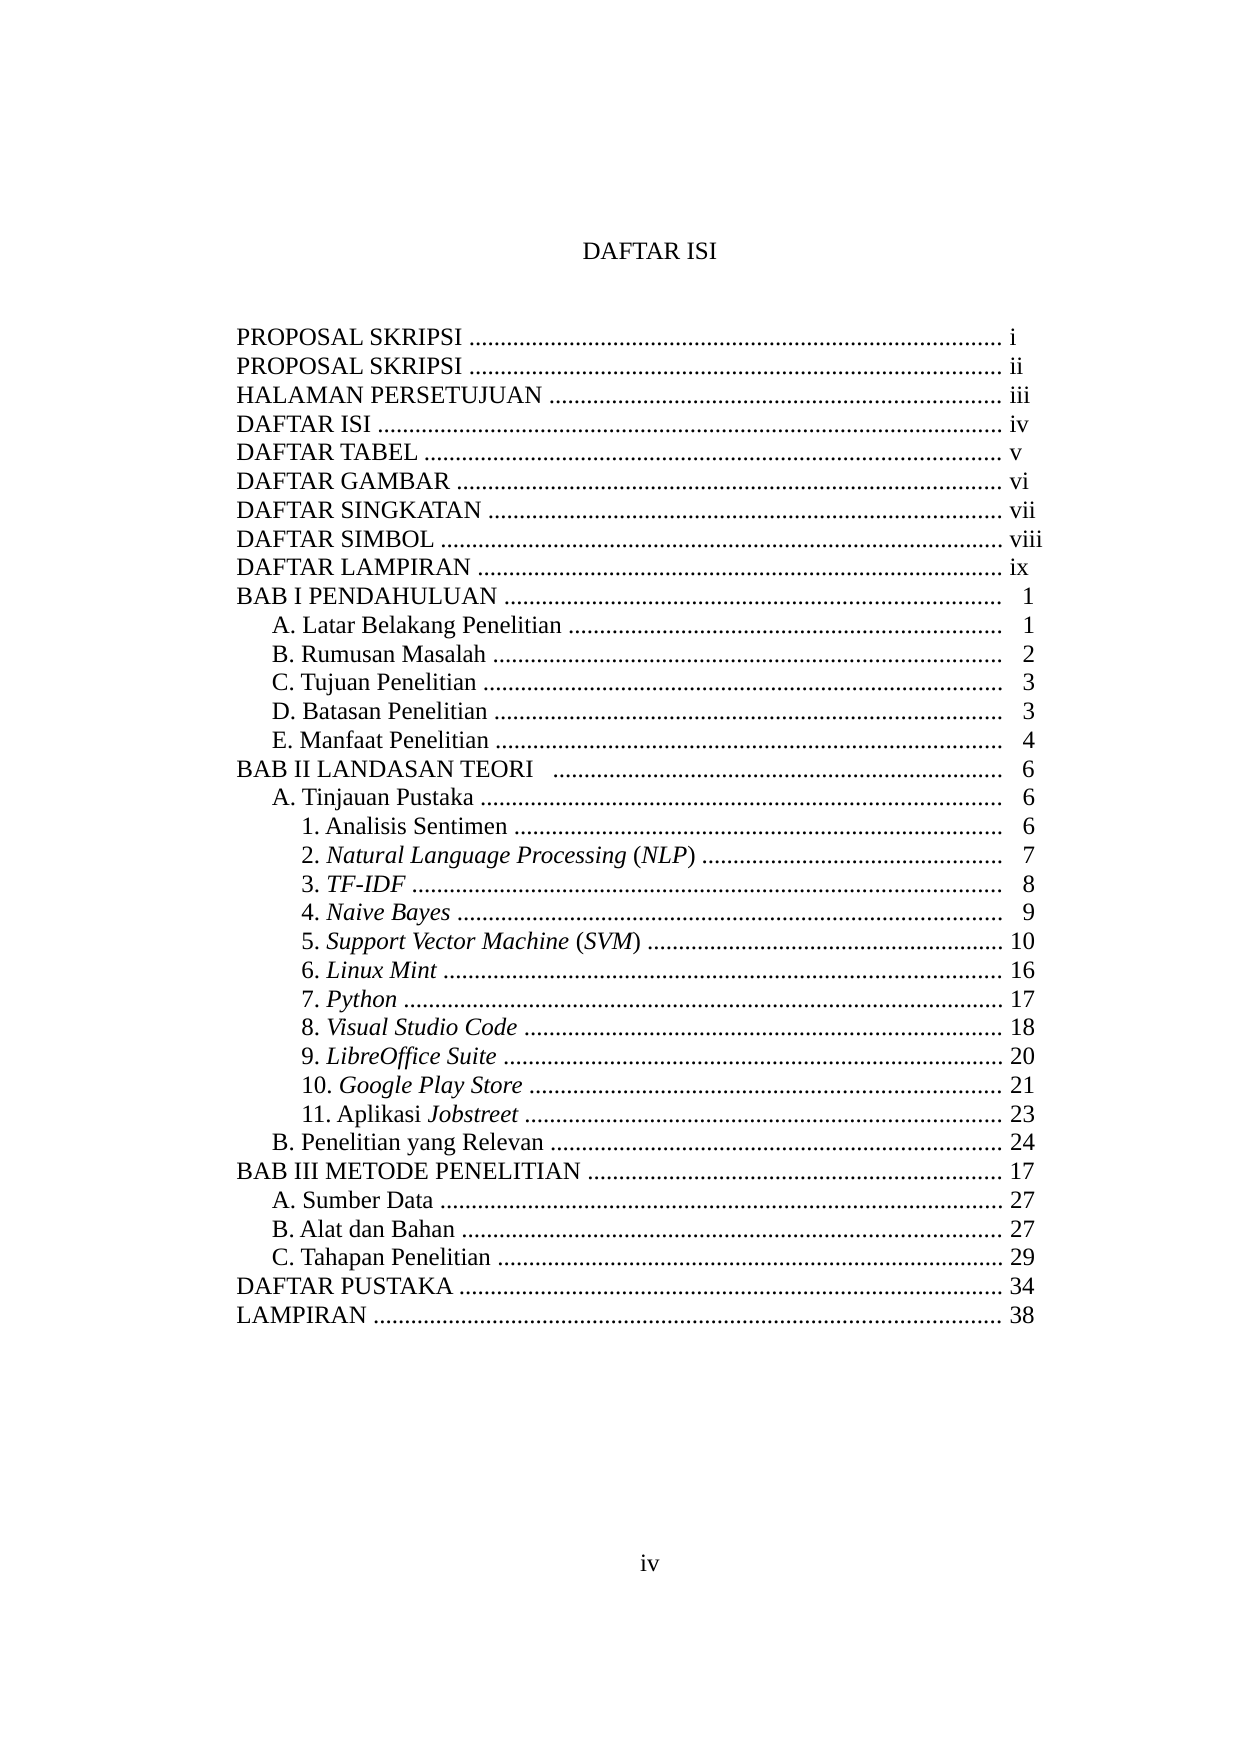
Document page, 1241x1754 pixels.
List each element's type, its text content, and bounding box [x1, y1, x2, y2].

text A. Latar Belakang Penelitian 1 [272, 610, 1063, 639]
text BAB I PENDAHULUAN 1 [236, 581, 1063, 610]
text DAFTAR GAMBAR vi [236, 466, 1063, 495]
text BAB II LANDASAN TEORI 6 [236, 754, 1063, 782]
text LAMPIRAN 38 [236, 1300, 1063, 1329]
text E. Manfaat Penelitian 4 [272, 725, 1063, 754]
text 3. TF-IDF 8 [301, 869, 1063, 897]
text DAFTAR PUSTAKA 34 [236, 1271, 1063, 1300]
text DAFTAR TABEL v [236, 437, 1063, 466]
text D. Batasan Penelitian 3 [272, 696, 1063, 725]
text 1. Analisis Sentimen 6 [301, 811, 1063, 840]
text 6. Linux Mint 16 [301, 955, 1063, 984]
text 8. Visual Studio Code 18 [301, 1012, 1063, 1041]
text PROPOSAL SKRIPSI ii [236, 351, 1063, 380]
text DAFTAR LAMPIRAN ix [236, 552, 1063, 581]
text 10. Google Play Store 21 [301, 1070, 1063, 1099]
text B. Rumusan Masalah 2 [272, 639, 1063, 667]
text 9. LibreOffice Suite 20 [301, 1041, 1063, 1070]
text DAFTAR ISI [236, 236, 1063, 265]
text C. Tahapan Penelitian 29 [272, 1242, 1063, 1271]
text DAFTAR SINGKATAN vii [236, 495, 1063, 524]
text PROPOSAL SKRIPSI i [236, 322, 1063, 351]
text 7. Python 17 [301, 984, 1063, 1012]
text A. Tinjauan Pustaka 6 [272, 782, 1063, 811]
text 5. Support Vector Machine (SVM) 10 [301, 926, 1063, 955]
text 2. Natural Language Processing (NLP) 7 [301, 840, 1063, 869]
text HALAMAN PERSETUJUAN iii [236, 380, 1063, 409]
text B. Alat dan Bahan 27 [272, 1214, 1063, 1242]
text DAFTAR SIMBOL viii [236, 524, 1063, 552]
text BAB III METODE PENELITIAN 17 [236, 1156, 1063, 1185]
text 4. Naive Bayes 9 [301, 897, 1063, 926]
text DAFTAR ISI iv [236, 409, 1063, 437]
text 11. Aplikasi Jobstreet 23 [301, 1099, 1063, 1127]
text C. Tujuan Penelitian 3 [272, 667, 1063, 696]
text B. Penelitian yang Relevan 24 [272, 1127, 1063, 1156]
text A. Sumber Data 27 [272, 1185, 1063, 1214]
